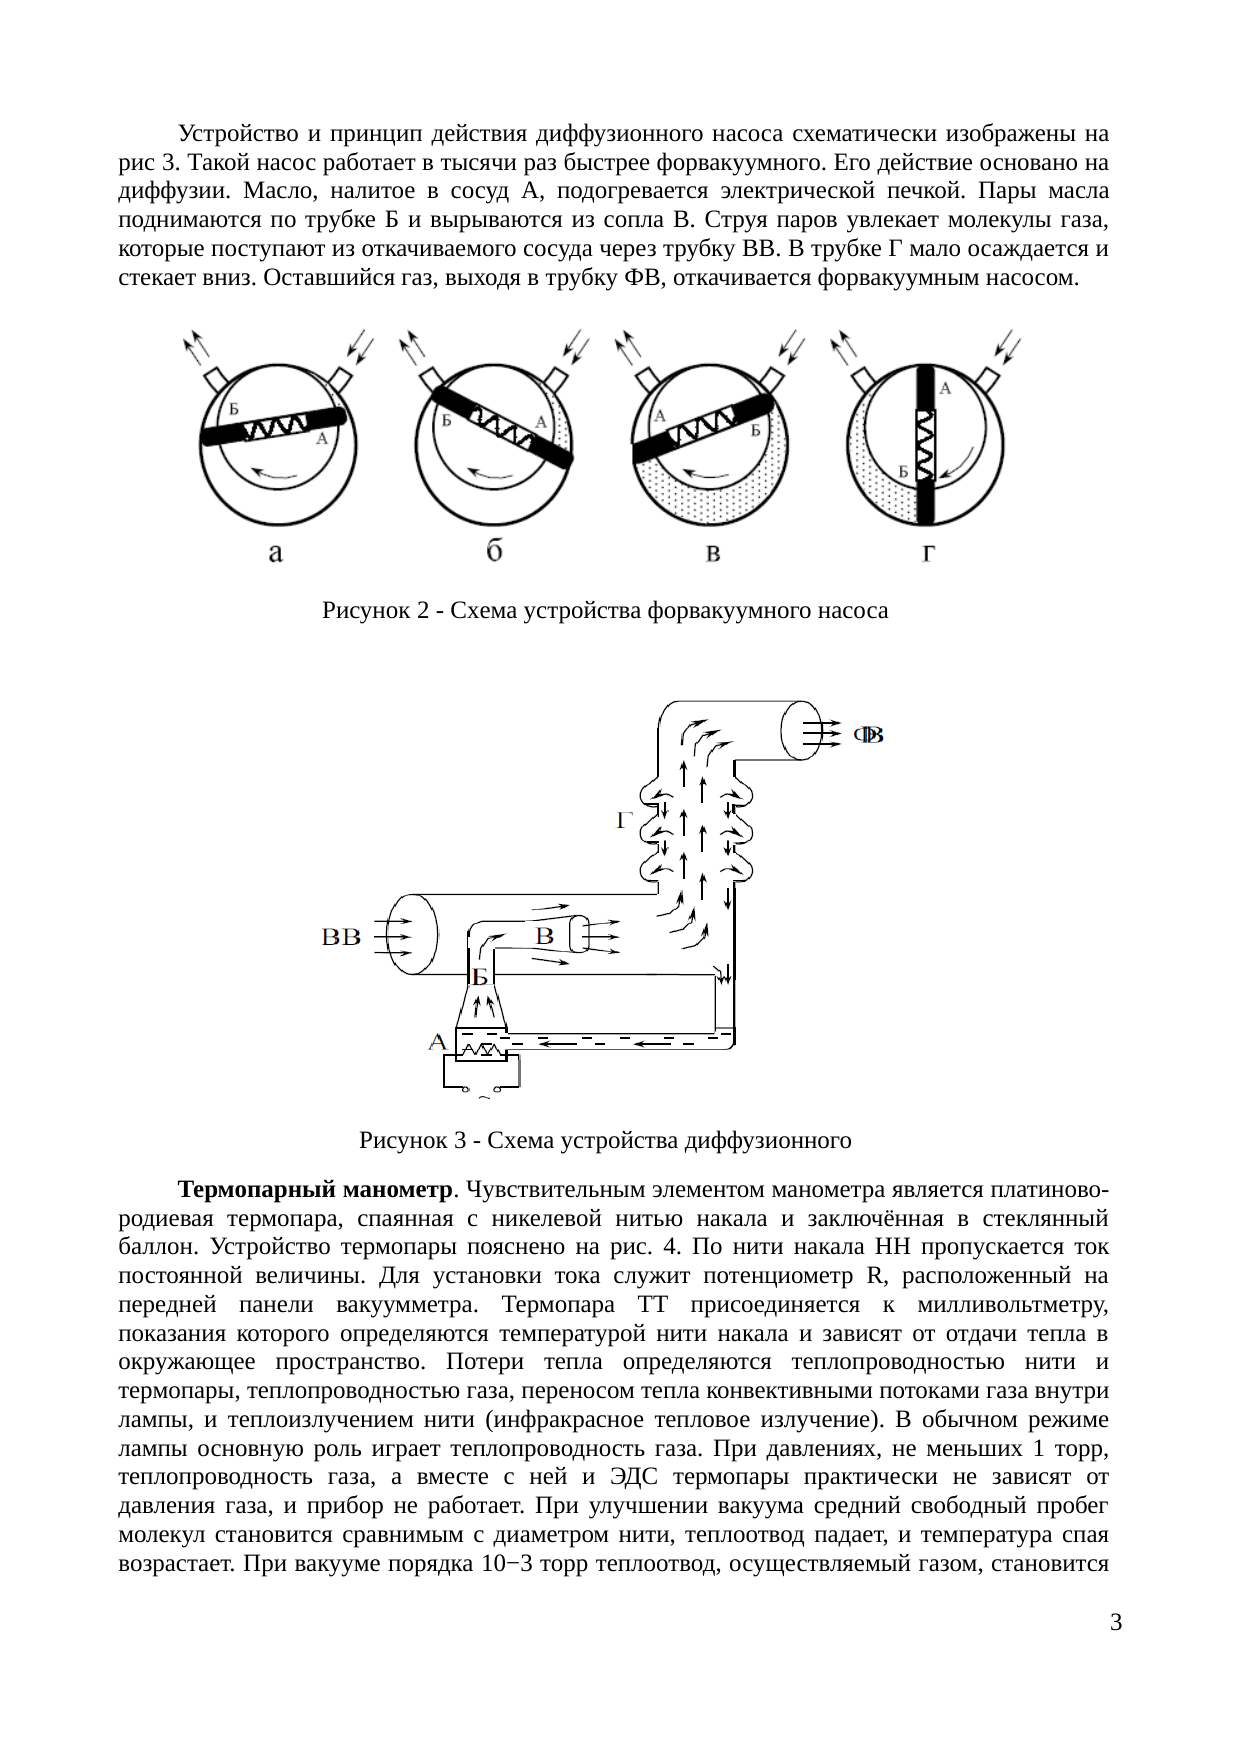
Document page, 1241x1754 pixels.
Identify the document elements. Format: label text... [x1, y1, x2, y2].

picture [152, 305, 1058, 576]
picture [322, 687, 889, 1105]
text Рисунок 3 - Схема устройства диффузионного [118, 1125, 1093, 1154]
text Термопарный манометр. Чувствительным элементом манометра является платиново-родиевая термопара, спаянная с никелевой нитью накала и заключённая в стеклянный баллон. Устройство термопары пояснено на рис. 4. По нити накала НН пропускается ток постоянной величины. Для установки тока служит потенциометр R, расположенный на передней панели вакуумметра. Термопара ТТ присоединяется к милливольтметру, показания которого определяются температурой нити накала и зависят от отдачи тепла в окружающее пространство. Потери тепла определяются теплопроводностью нити и термопары, теплопроводностью газа, переносом тепла конвективными потоками газа внутри лампы, и теплоизлучением нити (инфракрасное тепловое излучение). В обычном режиме лампы основную роль играет теплопроводность газа. При давлениях, не меньших 1 торр, теплопроводность газа, а вместе с ней и ЭДС термопары практически не зависят от давления газа, и прибор не работает. При улучшении вакуума средний свободный пробег молекул становится сравнимым с диаметром нити, теплоотвод падает, и температура спая возрастает. При вакууме порядка 10−3 торр теплоотвод, осуществляемый газом, становится [118, 1174, 1110, 1576]
text Рисунок 2 - Схема устройства форвакуумного насоса [118, 596, 1093, 624]
text Устройство и принцип действия диффузионного насоса схематически изображены на рис 3. Такой насос работает в тысячи раз быстрее форвакуумного. Его действие основано на диффузии. Масло, налитое в сосуд А, подогревается электрической печкой. Пары масла поднимаются по трубке Б и вырываются из сопла В. Струя паров увлекает молекулы газа, которые поступают из откачиваемого сосуда через трубку ВВ. В трубке Г мало осаждается и стекает вниз. Оставшийся газ, выходя в трубку ФВ, откачивается форвакуумным насосом. [118, 118, 1110, 291]
